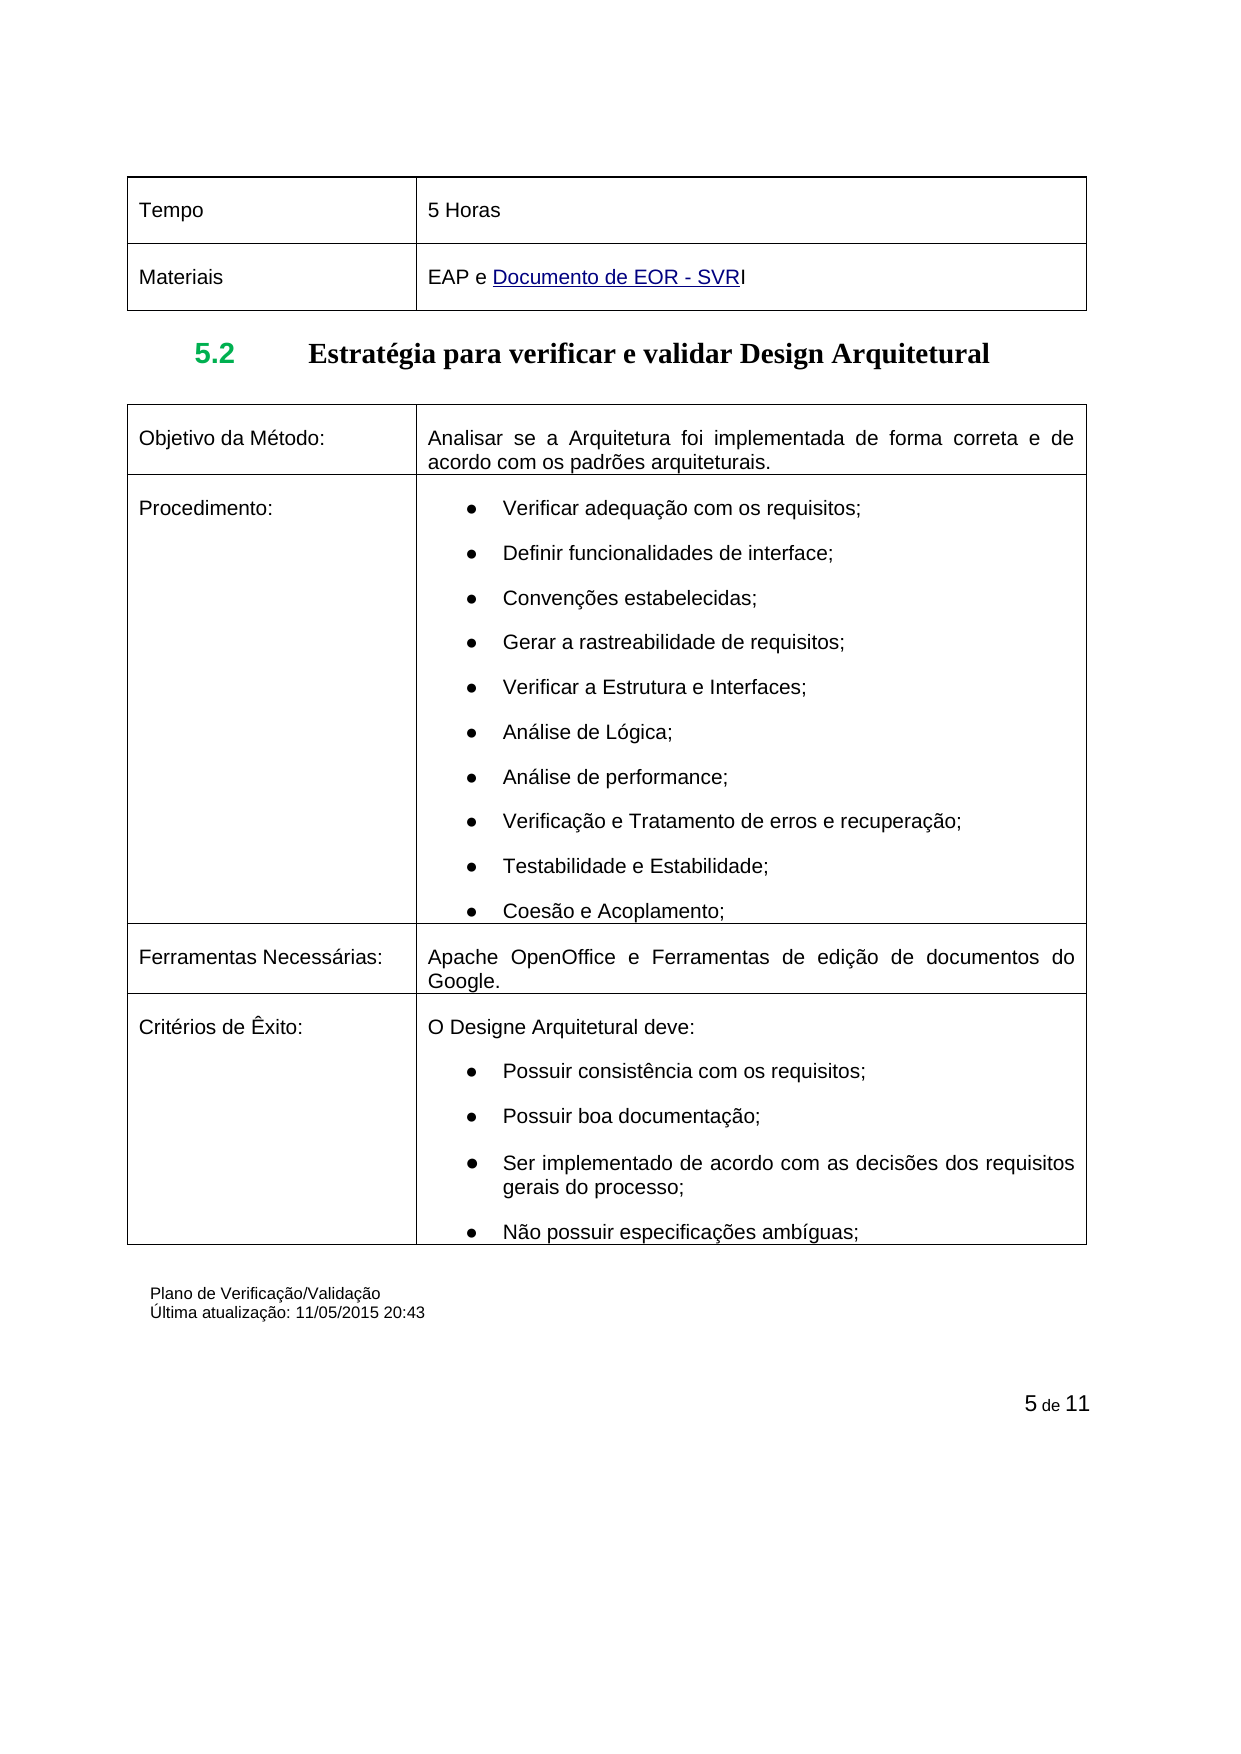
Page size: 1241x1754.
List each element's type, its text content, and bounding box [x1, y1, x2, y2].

table_cell EAP e Documento de EOR - SVRI [417, 244, 1086, 310]
subtitle Estratégia para verificar e validar Design Arquitetural [194, 336, 1090, 369]
table_cell 5 Horas [417, 178, 1086, 243]
table_cell Tempo [128, 178, 416, 243]
table_cell Materiais [128, 244, 416, 310]
table_cell Procedimento: [128, 475, 416, 923]
table_cell O Designe Arquitetural deve: Possuir consistência com os requisitos; Possuir boa documentação; Ser implementado de acordo com as decisões dos requisitos gerais do processo; Não possuir especificações ambíguas; Descrever claramente as decisões as transformações necessárias; Possuir boa documentação de dependências; Descrever claramente os fatores humanos em funções de interface de usuário; Possuir restrições adequadas a recursos físicos; Seguir notações e convenções estabelecidas; [417, 994, 1086, 1244]
table_cell Critérios de Êxito: [128, 994, 416, 1244]
table_cell Apache OpenOffice e Ferramentas de edição de documentos do Google. [417, 924, 1086, 993]
table_header Analisar se a Arquitetura foi implementada de forma correta e de acordo com os padrões arquiteturais. [417, 405, 1086, 474]
table_cell Ferramentas Necessárias: [128, 924, 416, 993]
table_cell Verificar adequação com os requisitos; Definir funcionalidades de interface; Convenções estabelecidas; Gerar a rastreabilidade de requisitos; Verificar a Estrutura e Interfaces; Análise de Lógica; Análise de performance; Verificação e Tratamento de erros e recuperação; Testabilidade e Estabilidade; Coesão e Acoplamento; [417, 475, 1086, 923]
table_header Objetivo da Método: [128, 405, 416, 474]
